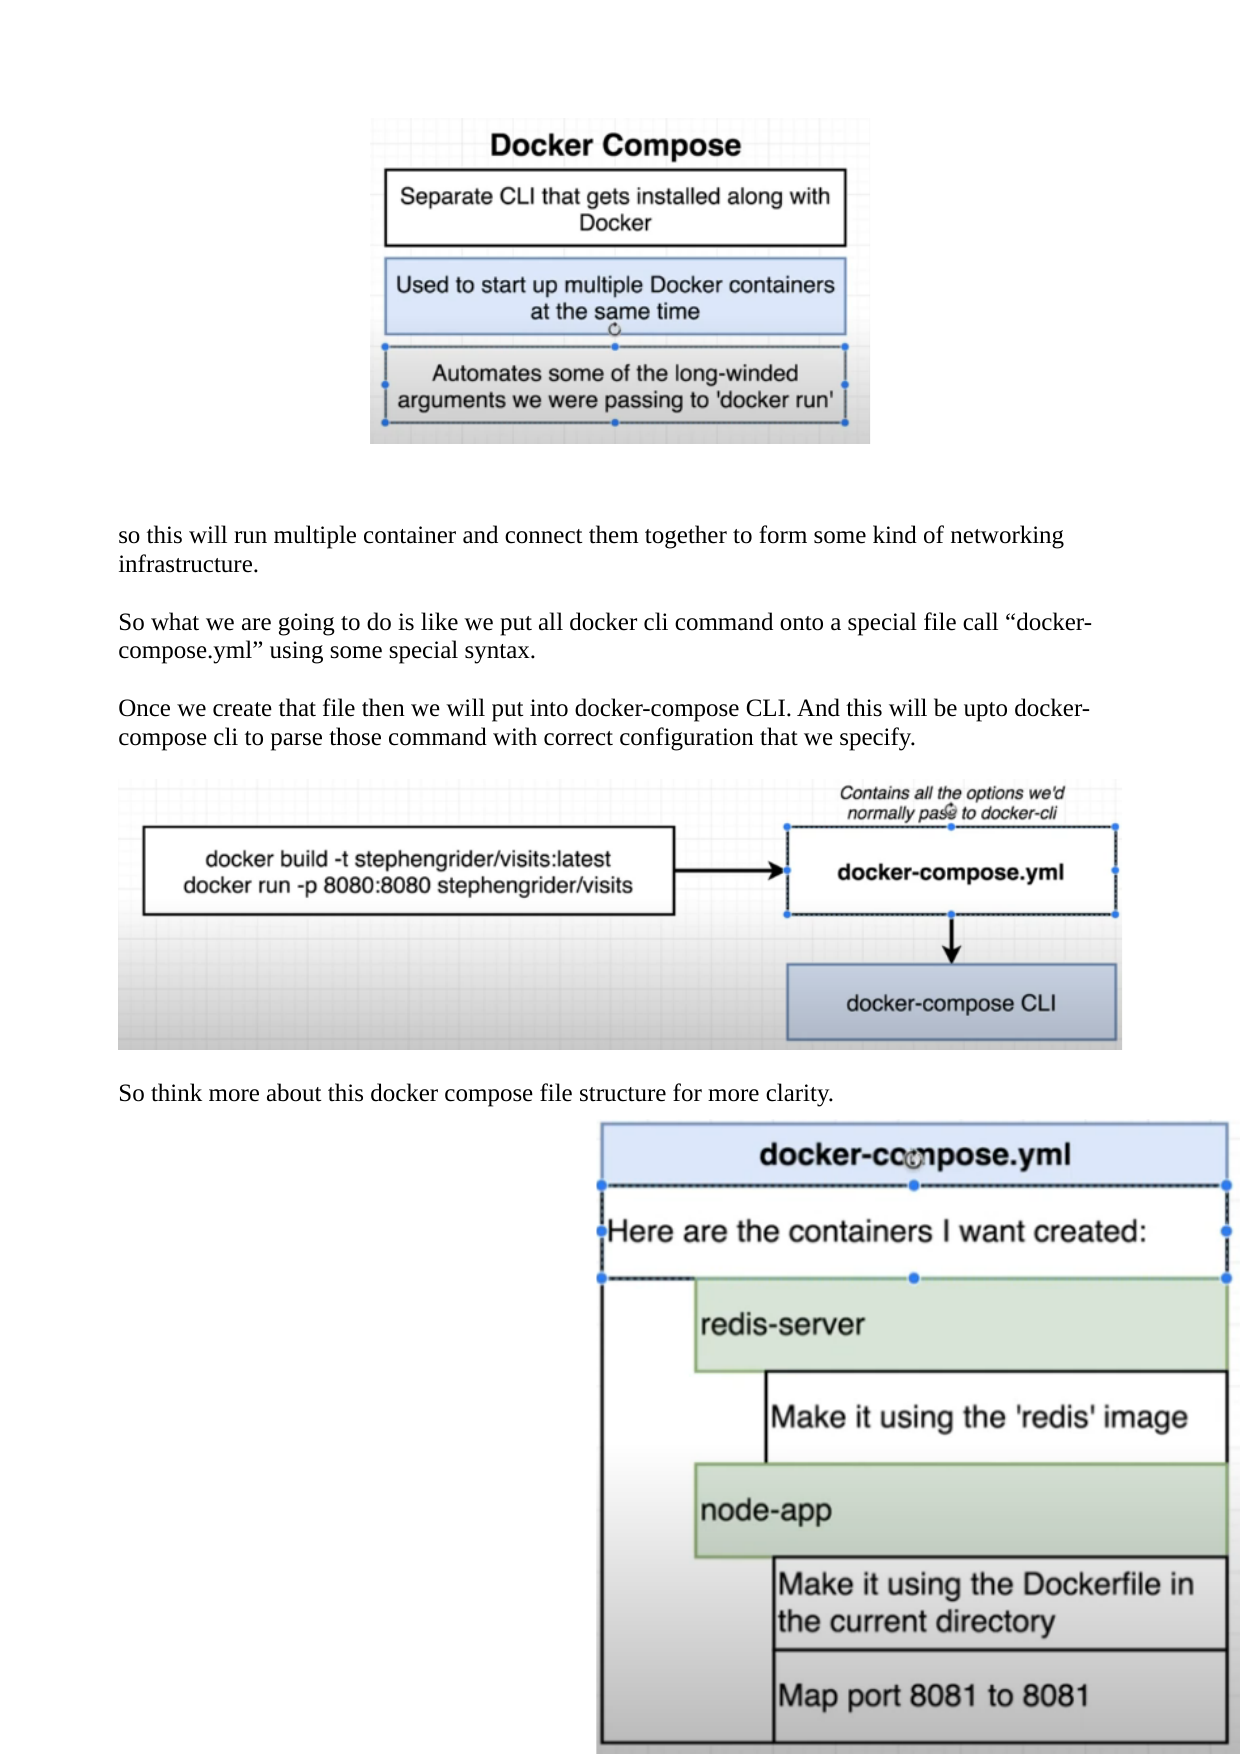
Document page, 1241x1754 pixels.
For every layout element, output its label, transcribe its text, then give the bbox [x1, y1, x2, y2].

text so this will run multiple container and connect them together to form some kind of networking infrastructure. [118, 521, 1122, 578]
text So what we are going to do is like we put all docker cli command onto a special file call “docker-compose.yml” using some special syntax. [118, 607, 1122, 664]
text So think more about this docker compose file structure for more clarity. [118, 1050, 1122, 1107]
text Once we create that file then we will put into docker-compose CLI. And this will be upto docker-compose cli to parse those command with correct configuration that we specify. [118, 693, 1122, 751]
